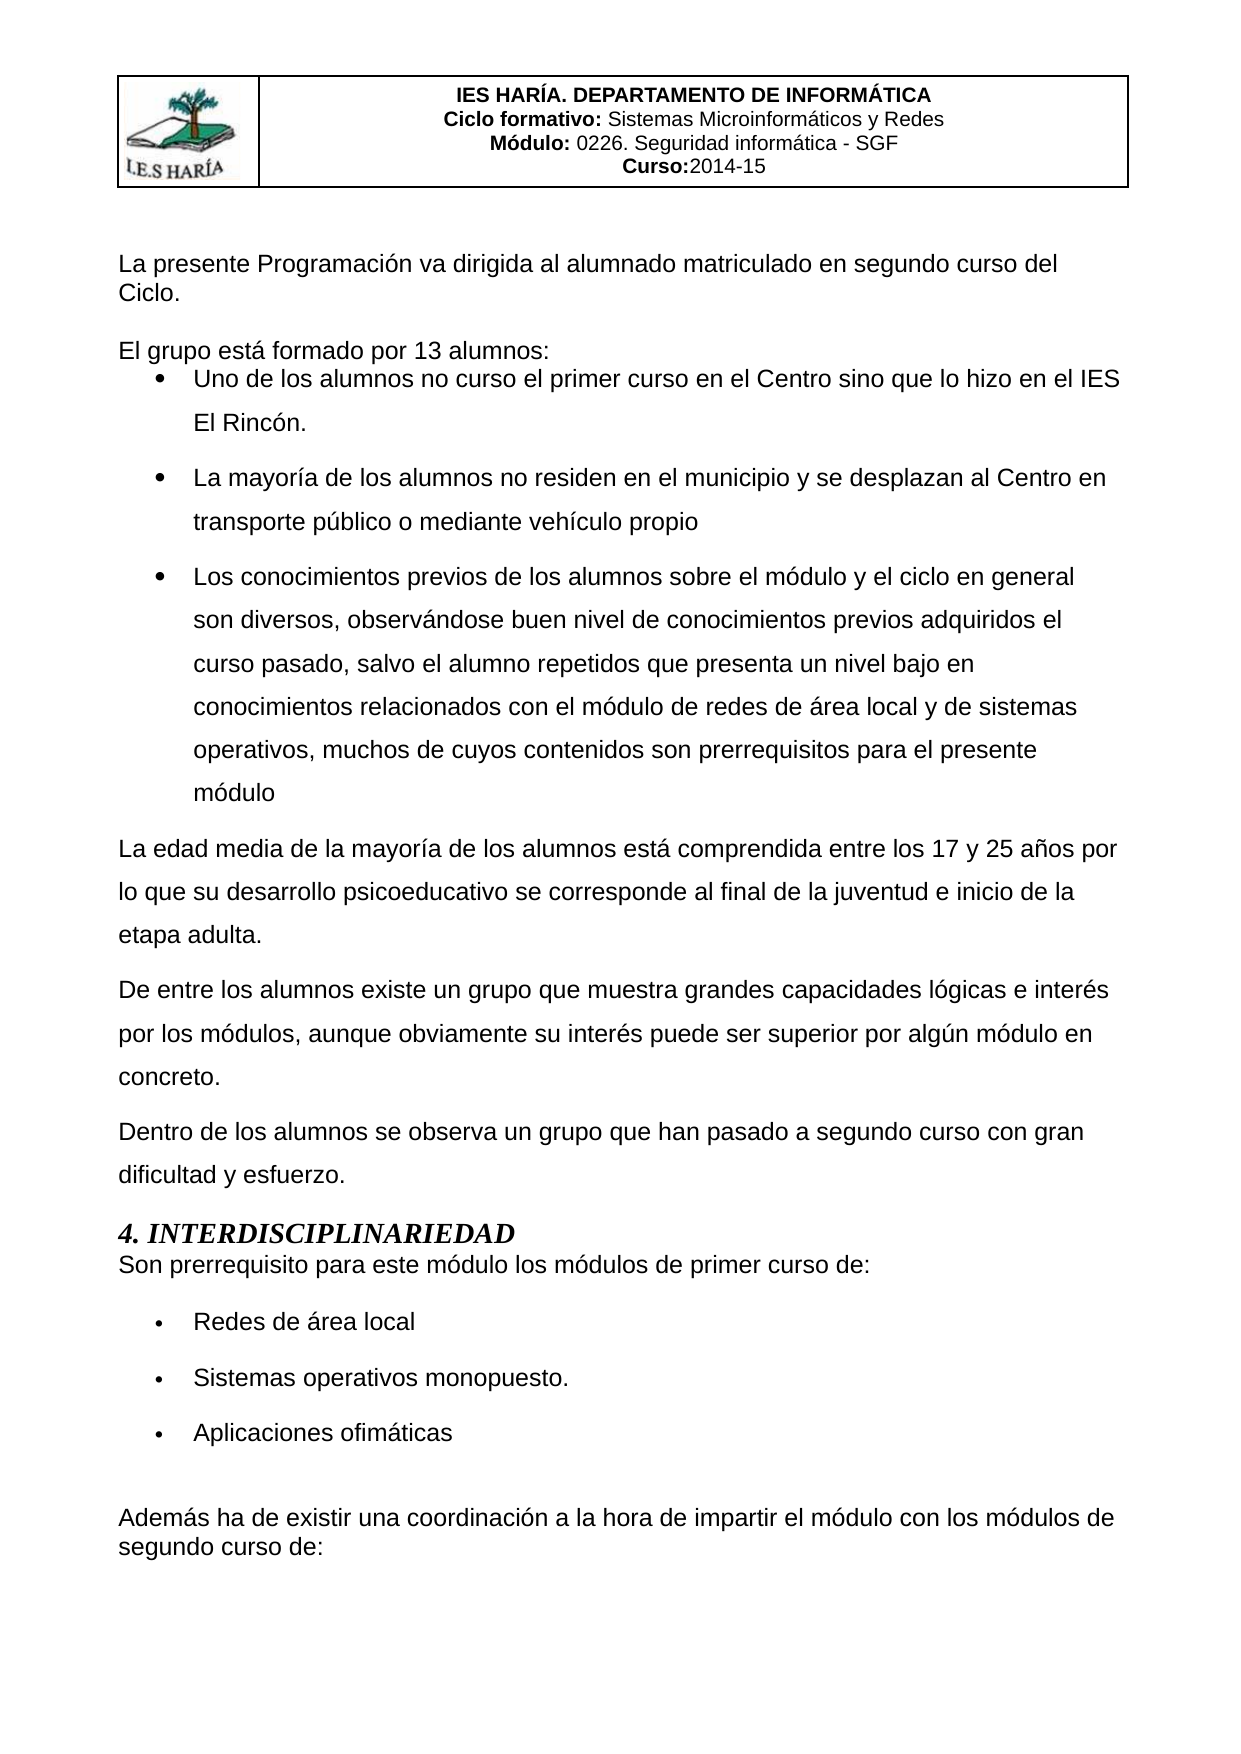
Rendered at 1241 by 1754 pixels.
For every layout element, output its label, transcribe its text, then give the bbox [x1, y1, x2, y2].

text El grupo está formado por 13 alumnos: [118, 336, 1122, 364]
list Aplicaciones ofimáticas [156, 1418, 1122, 1447]
list Sistemas operativos monopuesto. [156, 1363, 1122, 1391]
text Son prerrequisito para este módulo los módulos de primer curso de: [118, 1249, 1122, 1278]
list Los conocimientos previos de los alumnos sobre el módulo y el ciclo en general son diversos, observándose buen nivel de conocimientos previos adquiridos el curso pasado, salvo el alumno repetidos que presenta un nivel bajo en conocimientos relacionados con el módulo de redes de área local y de sistemas operativos, muchos de cuyos contenidos son prerrequisitos para el presente módulo [156, 562, 1122, 807]
text Dentro de los alumnos se observa un grupo que han pasado a segundo curso con gran dificultad y esfuerzo. [118, 1117, 1122, 1189]
text La presente Programación va dirigida al alumnado matriculado en segundo curso del Ciclo. [118, 249, 1122, 307]
list Redes de área local [156, 1307, 1122, 1336]
list Uno de los alumnos no curso el primer curso en el Centro sino que lo hizo en el IES El Rincón. [156, 364, 1122, 436]
text De entre los alumnos existe un grupo que muestra grandes capacidades lógicas e interés por los módulos, aunque obviamente su interés puede ser superior por algún módulo en concreto. [118, 975, 1122, 1090]
list La mayoría de los alumnos no residen en el municipio y se desplazan al Centro en transporte público o mediante vehículo propio [156, 463, 1122, 535]
subtitle 4. INTERDISCIPLINARIEDAD [118, 1216, 1122, 1249]
text Además ha de existir una coordinación a la hora de impartir el módulo con los módulos de segundo curso de: [118, 1503, 1122, 1561]
text La edad media de la mayoría de los alumnos está comprendida entre los 17 y 25 años por lo que su desarrollo psicoeducativo se corresponde al final de la juventud e inicio de la etapa adulta. [118, 833, 1122, 948]
picture [123, 82, 241, 180]
